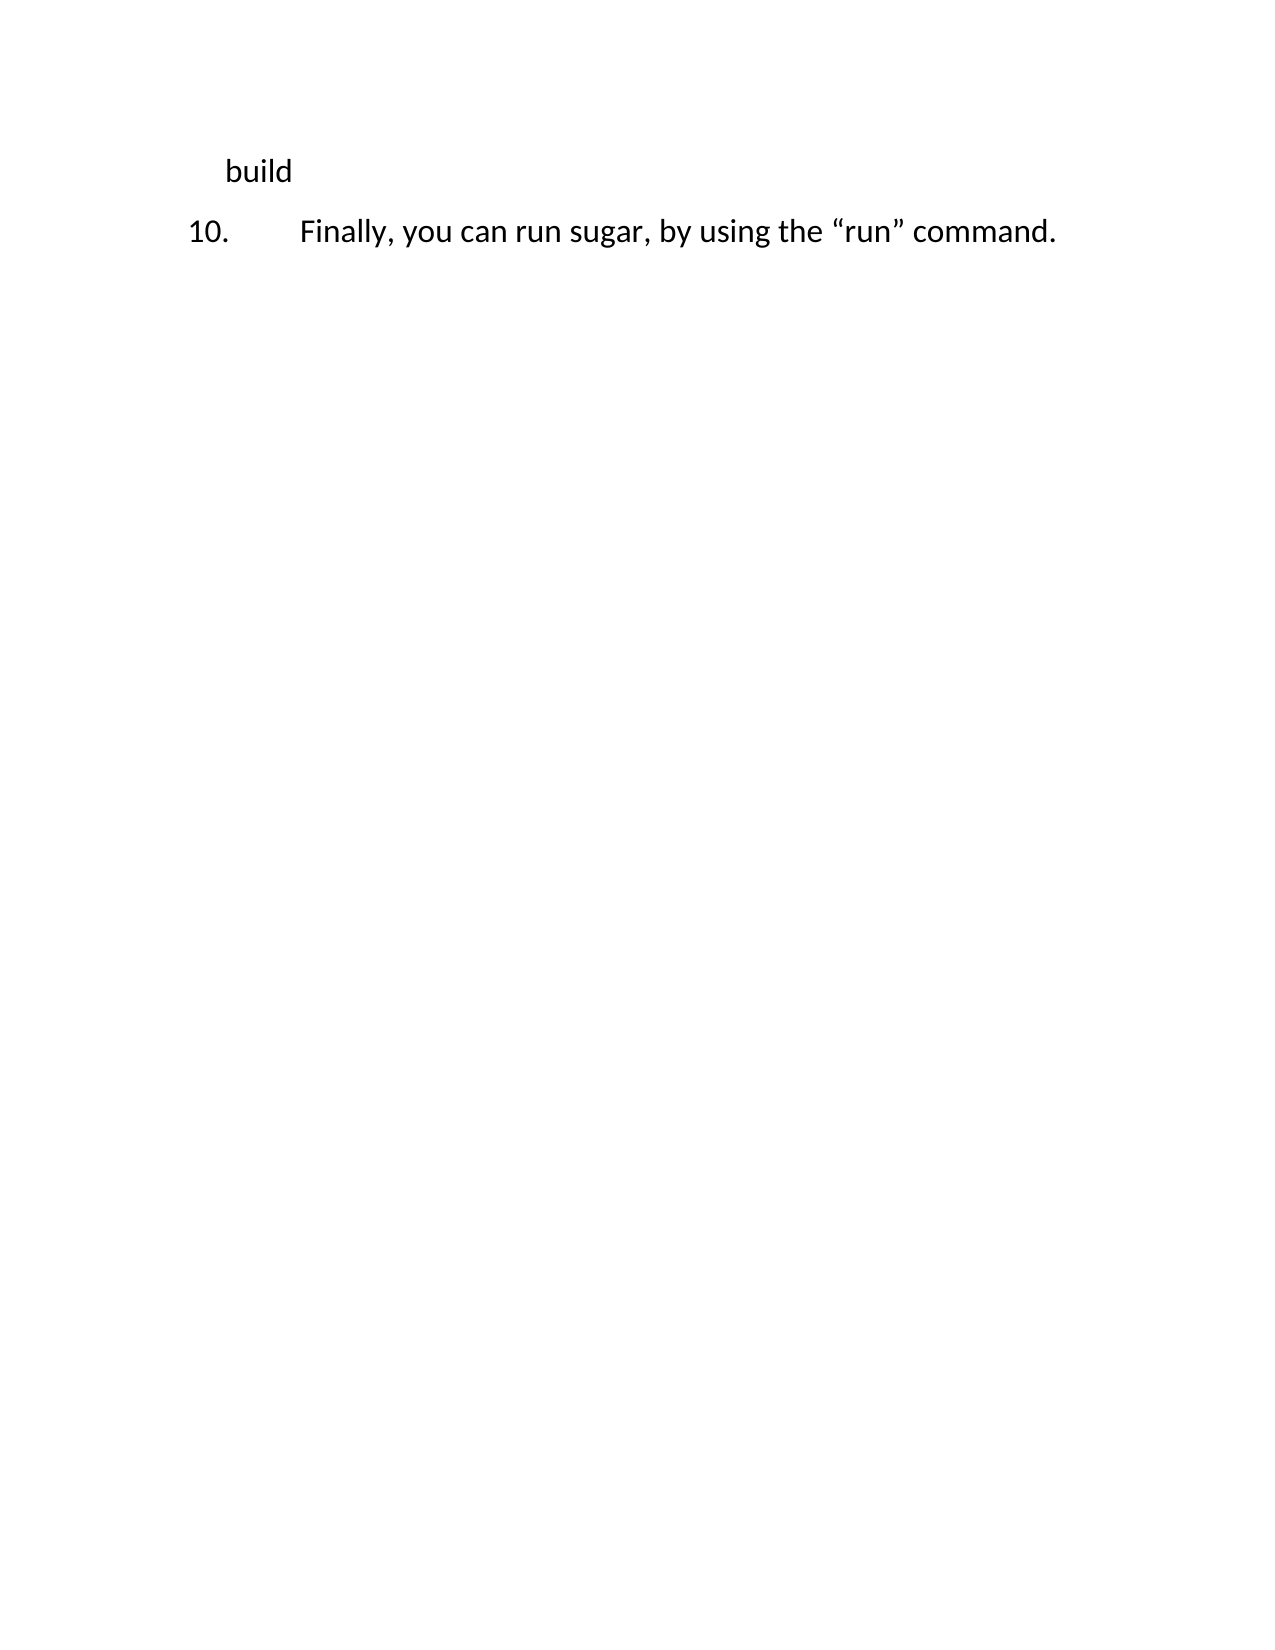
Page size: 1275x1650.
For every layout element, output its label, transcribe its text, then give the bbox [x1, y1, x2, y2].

text build [225, 150, 1125, 191]
list Finally, you can run sugar, by using the “run” command. [187, 210, 1125, 251]
